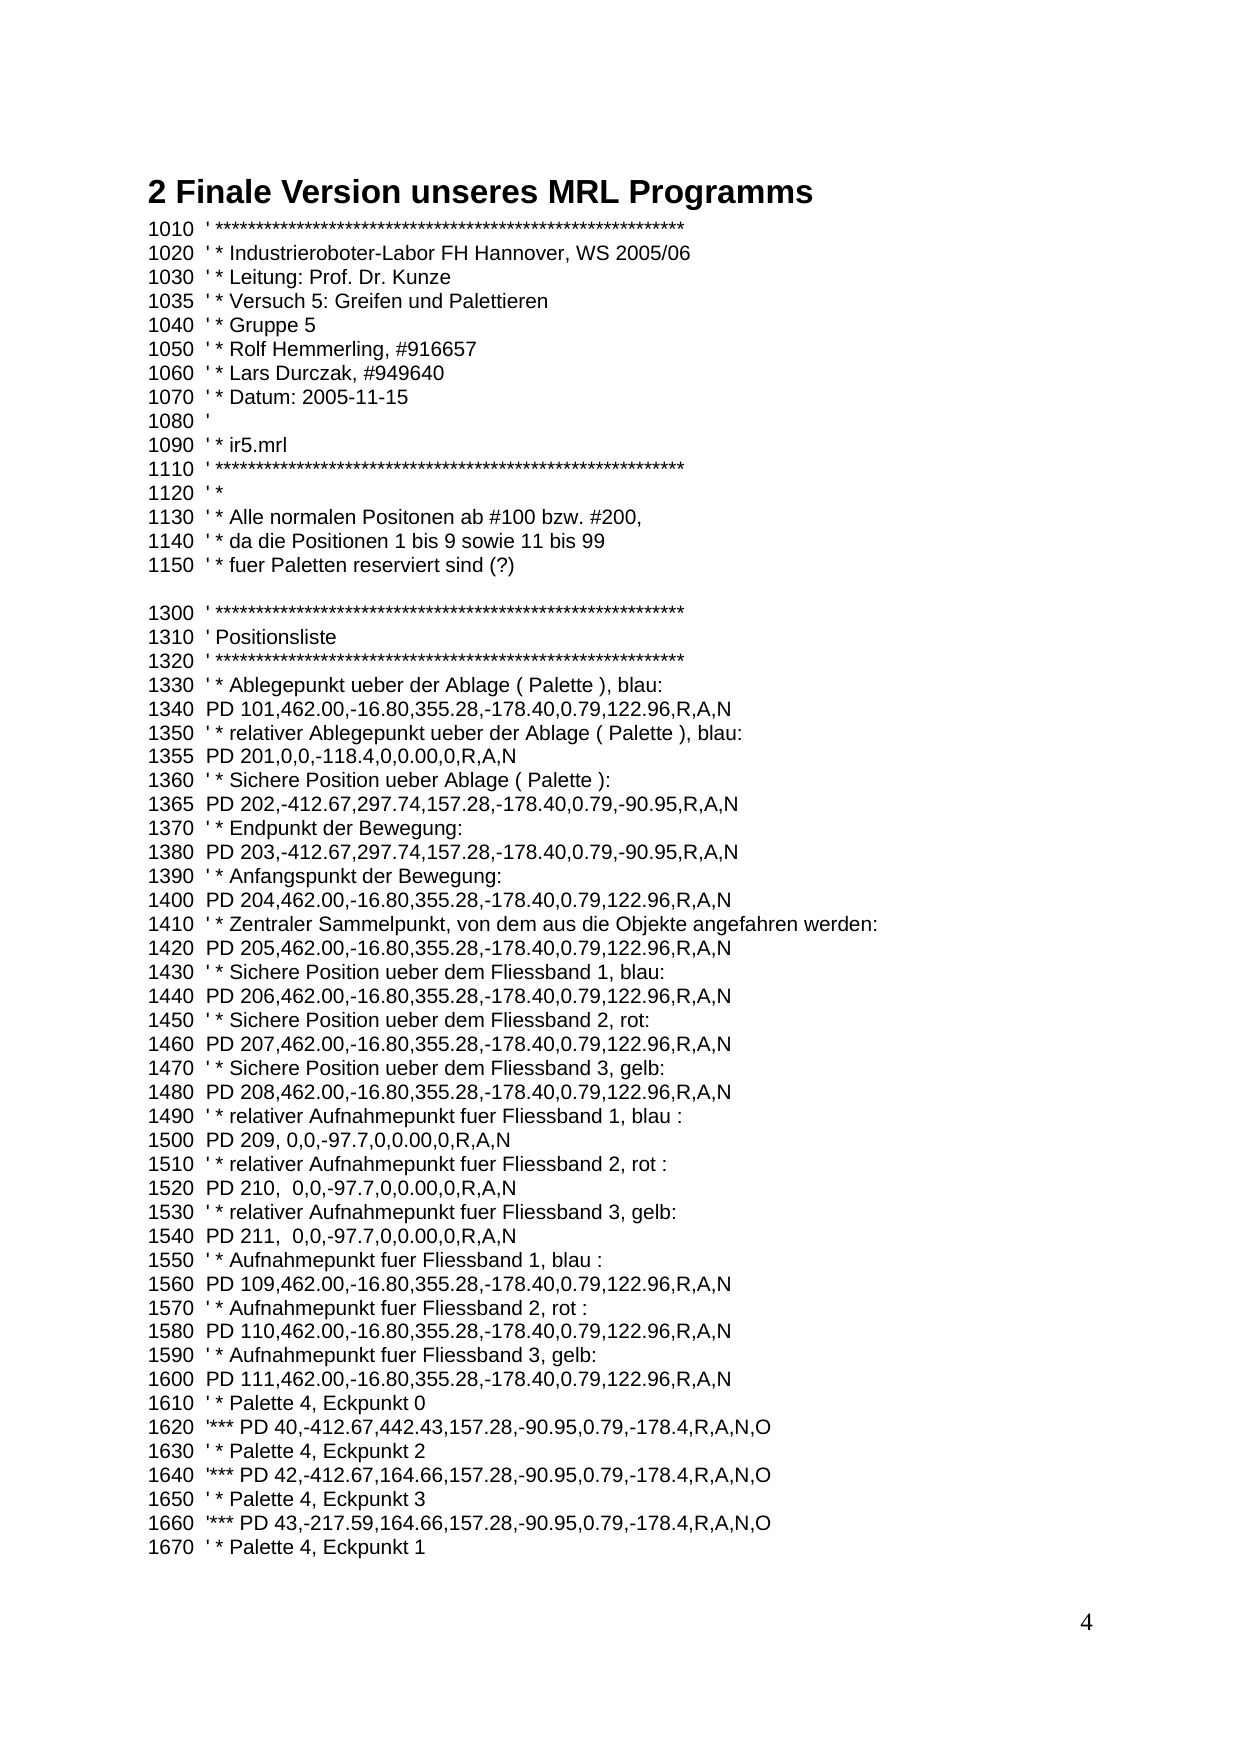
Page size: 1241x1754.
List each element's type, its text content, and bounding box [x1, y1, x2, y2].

text 1355 PD 201,0,0,-118.4,0,0.00,0,R,A,N [148, 744, 1093, 768]
text 1080 ' [148, 409, 1093, 433]
text 1610 ' * Palette 4, Eckpunkt 0 [148, 1391, 1093, 1415]
text 1530 ' * relativer Aufnahmepunkt fuer Fliessband 3, gelb: [148, 1199, 1093, 1223]
text 1620 '*** PD 40,-412.67,442.43,157.28,-90.95,0.79,-178.4,R,A,N,O [148, 1415, 1093, 1439]
text 1640 '*** PD 42,-412.67,164.66,157.28,-90.95,0.79,-178.4,R,A,N,O [148, 1463, 1093, 1487]
text 1660 '*** PD 43,-217.59,164.66,157.28,-90.95,0.79,-178.4,R,A,N,O [148, 1511, 1093, 1535]
text 1150 ' * fuer Paletten reserviert sind (?) [148, 553, 1093, 577]
text 1420 PD 205,462.00,-16.80,355.28,-178.40,0.79,122.96,R,A,N [148, 936, 1093, 960]
text 1030 ' * Leitung: Prof. Dr. Kunze [148, 265, 1093, 289]
text 1470 ' * Sichere Position ueber dem Fliessband 3, gelb: [148, 1056, 1093, 1080]
text 1060 ' * Lars Durczak, #949640 [148, 361, 1093, 385]
text 1400 PD 204,462.00,-16.80,355.28,-178.40,0.79,122.96,R,A,N [148, 888, 1093, 912]
text 1520 PD 210, 0,0,-97.7,0,0.00,0,R,A,N [148, 1176, 1093, 1199]
subtitle 2 Finale Version unseres MRL Programms [148, 173, 1093, 211]
text 1410 ' * Zentraler Sammelpunkt, von dem aus die Objekte angefahren werden: [148, 912, 1093, 936]
text 1510 ' * relativer Aufnahmepunkt fuer Fliessband 2, rot : [148, 1152, 1093, 1176]
text 1330 ' * Ablegepunkt ueber der Ablage ( Palette ), blau: [148, 672, 1093, 696]
text 1020 ' * Industrieroboter-Labor FH Hannover, WS 2005/06 [148, 241, 1093, 265]
text 1120 ' * [148, 481, 1093, 505]
text 1550 ' * Aufnahmepunkt fuer Fliessband 1, blau : [148, 1247, 1093, 1271]
text 1090 ' * ir5.mrl [148, 433, 1093, 457]
text 1480 PD 208,462.00,-16.80,355.28,-178.40,0.79,122.96,R,A,N [148, 1080, 1093, 1104]
text 1110 ' ********************************************************** [148, 457, 1093, 481]
text 1130 ' * Alle normalen Positonen ab #100 bzw. #200, [148, 505, 1093, 529]
text 1340 PD 101,462.00,-16.80,355.28,-178.40,0.79,122.96,R,A,N [148, 696, 1093, 720]
text 1560 PD 109,462.00,-16.80,355.28,-178.40,0.79,122.96,R,A,N [148, 1271, 1093, 1295]
text 1300 ' ********************************************************** [148, 601, 1093, 624]
text 1350 ' * relativer Ablegepunkt ueber der Ablage ( Palette ), blau: [148, 720, 1093, 744]
text 1310 ' Positionsliste [148, 624, 1093, 648]
text 1440 PD 206,462.00,-16.80,355.28,-178.40,0.79,122.96,R,A,N [148, 984, 1093, 1008]
text 1070 ' * Datum: 2005-11-15 [148, 385, 1093, 409]
text 1050 ' * Rolf Hemmerling, #916657 [148, 337, 1093, 361]
text 1320 ' ********************************************************** [148, 648, 1093, 672]
text 1460 PD 207,462.00,-16.80,355.28,-178.40,0.79,122.96,R,A,N [148, 1032, 1093, 1056]
text 1360 ' * Sichere Position ueber Ablage ( Palette ): [148, 768, 1093, 792]
text 1380 PD 203,-412.67,297.74,157.28,-178.40,0.79,-90.95,R,A,N [148, 840, 1093, 864]
text 1430 ' * Sichere Position ueber dem Fliessband 1, blau: [148, 960, 1093, 984]
text 1580 PD 110,462.00,-16.80,355.28,-178.40,0.79,122.96,R,A,N [148, 1319, 1093, 1343]
text 1035 ' * Versuch 5: Greifen und Palettieren [148, 289, 1093, 313]
text 1040 ' * Gruppe 5 [148, 313, 1093, 337]
text 1670 ' * Palette 4, Eckpunkt 1 [148, 1535, 1093, 1559]
text 1570 ' * Aufnahmepunkt fuer Fliessband 2, rot : [148, 1295, 1093, 1319]
text 1590 ' * Aufnahmepunkt fuer Fliessband 3, gelb: [148, 1343, 1093, 1367]
text 1650 ' * Palette 4, Eckpunkt 3 [148, 1487, 1093, 1511]
text 1540 PD 211, 0,0,-97.7,0,0.00,0,R,A,N [148, 1223, 1093, 1247]
text 1010 ' ********************************************************** [148, 217, 1093, 241]
text 1370 ' * Endpunkt der Bewegung: [148, 816, 1093, 840]
text 1450 ' * Sichere Position ueber dem Fliessband 2, rot: [148, 1008, 1093, 1032]
text 1600 PD 111,462.00,-16.80,355.28,-178.40,0.79,122.96,R,A,N [148, 1367, 1093, 1391]
text 1390 ' * Anfangspunkt der Bewegung: [148, 864, 1093, 888]
text 1365 PD 202,-412.67,297.74,157.28,-178.40,0.79,-90.95,R,A,N [148, 792, 1093, 816]
text 1490 ' * relativer Aufnahmepunkt fuer Fliessband 1, blau : [148, 1104, 1093, 1128]
text 1140 ' * da die Positionen 1 bis 9 sowie 11 bis 99 [148, 529, 1093, 553]
text 1500 PD 209, 0,0,-97.7,0,0.00,0,R,A,N [148, 1128, 1093, 1152]
text 1630 ' * Palette 4, Eckpunkt 2 [148, 1439, 1093, 1463]
